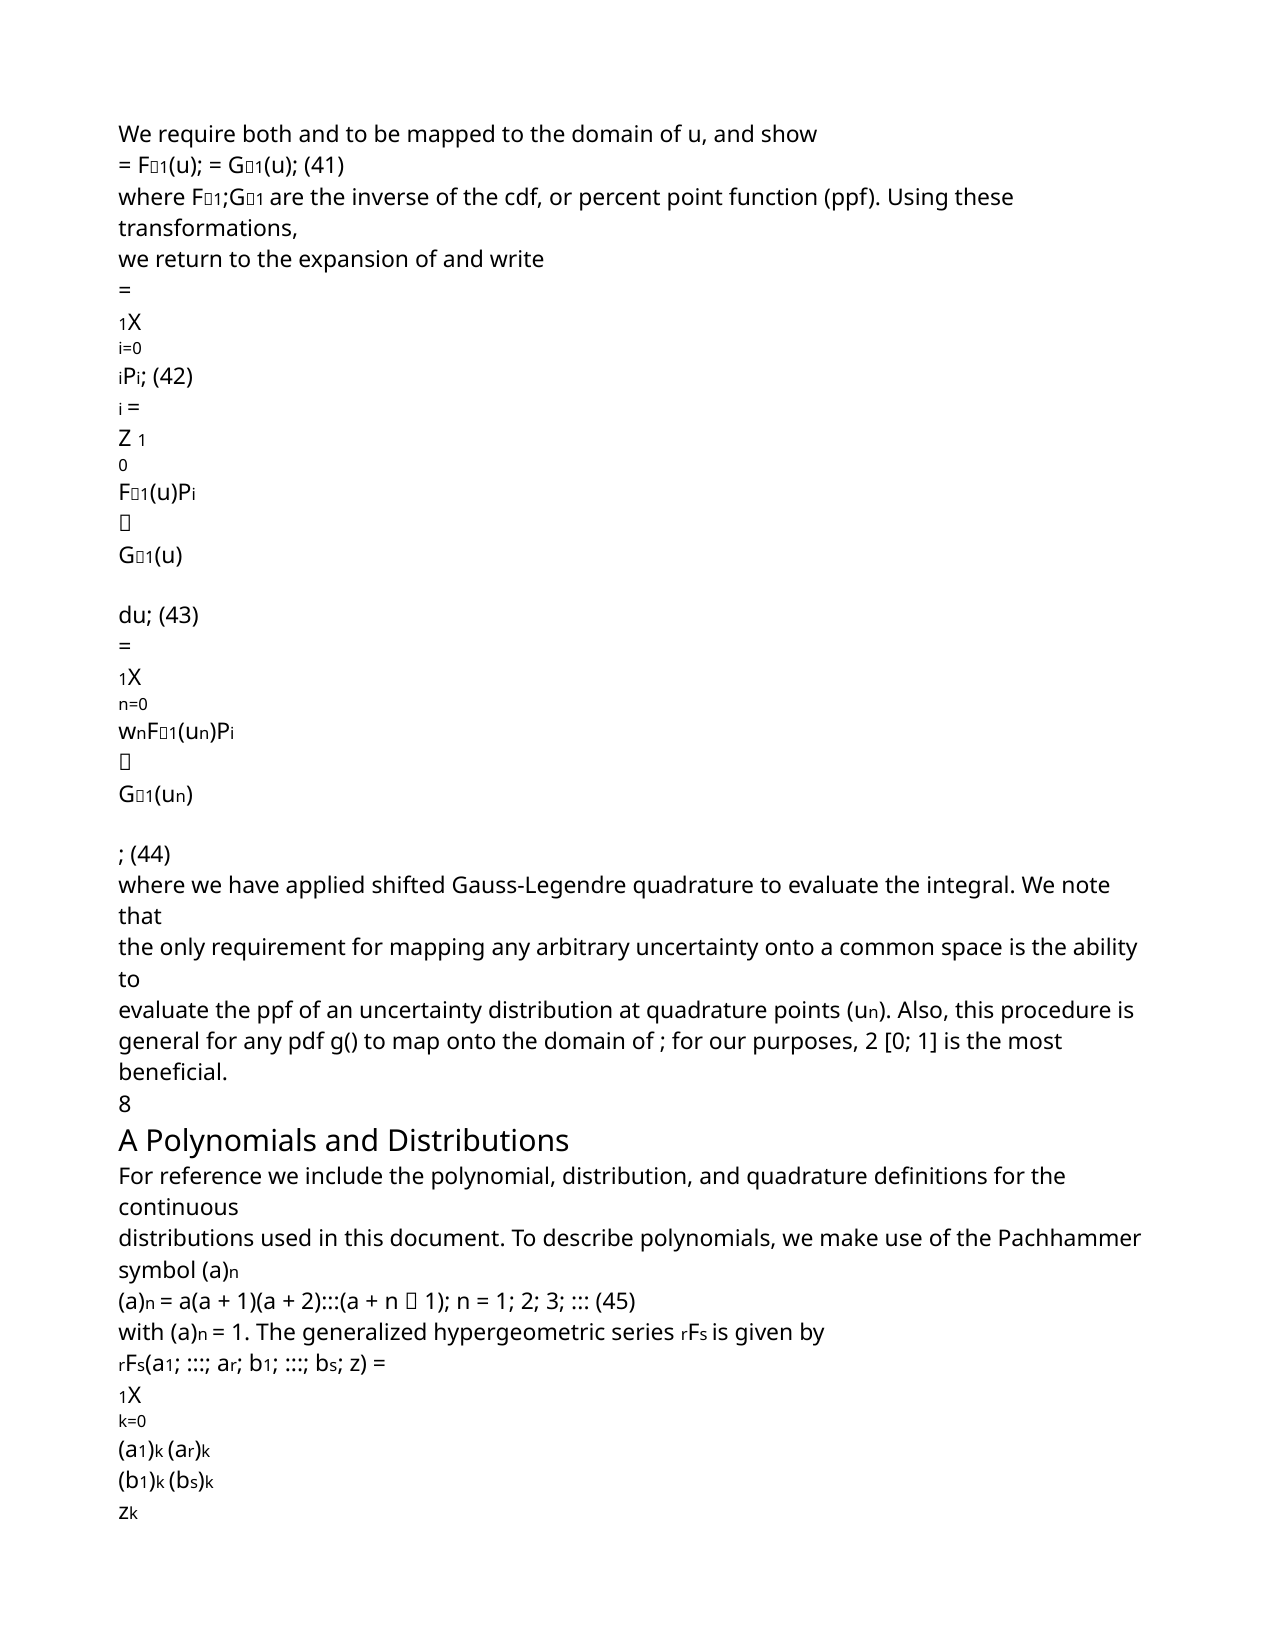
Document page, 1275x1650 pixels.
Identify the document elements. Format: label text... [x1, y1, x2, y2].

text beneficial. [118, 1056, 1157, 1087]
text 1X [118, 1379, 1157, 1410]
text distributions used in this document. To describe polynomials, we make use of the Pachhammer [118, 1222, 1157, 1254]
text wnF􀀀1(un)Pi [118, 715, 1157, 746]
text 􀀀 [118, 507, 1157, 538]
text = [118, 630, 1157, 661]
text rFs(a1; :::; ar; b1; :::; bs; z) = [118, 1347, 1157, 1379]
text symbol (a)n [118, 1254, 1157, 1285]
text (b1)k (bs)k [118, 1464, 1157, 1495]
text i=0 [118, 337, 1157, 359]
text 1X [118, 306, 1157, 337]
text = [118, 274, 1157, 306]
text 1X [118, 661, 1157, 692]
text 0 [118, 453, 1157, 476]
text For reference we include the polynomial, distribution, and quadrature definitions for the continuous [118, 1160, 1157, 1222]
text k=0 [118, 1410, 1157, 1433]
text where we have applied shifted Gauss-Legendre quadrature to evaluate the integral. We note that [118, 869, 1157, 931]
text with (a)n = 1. The generalized hypergeometric series rFs is given by [118, 1316, 1157, 1347]
text Z 1 [118, 422, 1157, 453]
text 􀀀 [118, 746, 1157, 777]
text n=0 [118, 692, 1157, 715]
text 8 [118, 1087, 1157, 1119]
text F􀀀1(u)Pi [118, 476, 1157, 507]
text du; (43) [118, 598, 1157, 630]
text iPi; (42) [118, 359, 1157, 391]
text G􀀀1(un) [118, 777, 1157, 809]
text where F􀀀1;G􀀀1 are the inverse of the cdf, or percent point function (ppf). Using these transformations, [118, 181, 1157, 243]
text i = [118, 391, 1157, 422]
text (a1)k (ar)k [118, 1433, 1157, 1464]
text A Polynomials and Distributions [118, 1119, 1157, 1160]
text general for any pdf g() to map onto the domain of ; for our purposes, 2 [0; 1] is the most [118, 1025, 1157, 1056]
text ; (44) [118, 837, 1157, 869]
text = F􀀀1(u); = G􀀀1(u); (41) [118, 149, 1157, 181]
text We require both and to be mapped to the domain of u, and show [118, 118, 1157, 149]
text zk [118, 1495, 1157, 1526]
text we return to the expansion of and write [118, 243, 1157, 274]
text the only requirement for mapping any arbitrary uncertainty onto a common space is the ability to [118, 931, 1157, 994]
text evaluate the ppf of an uncertainty distribution at quadrature points (un). Also, this procedure is [118, 994, 1157, 1025]
text (a)n = a(a + 1)(a + 2):::(a + n 􀀀 1); n = 1; 2; 3; ::: (45) [118, 1285, 1157, 1316]
text G􀀀1(u) [118, 538, 1157, 570]
